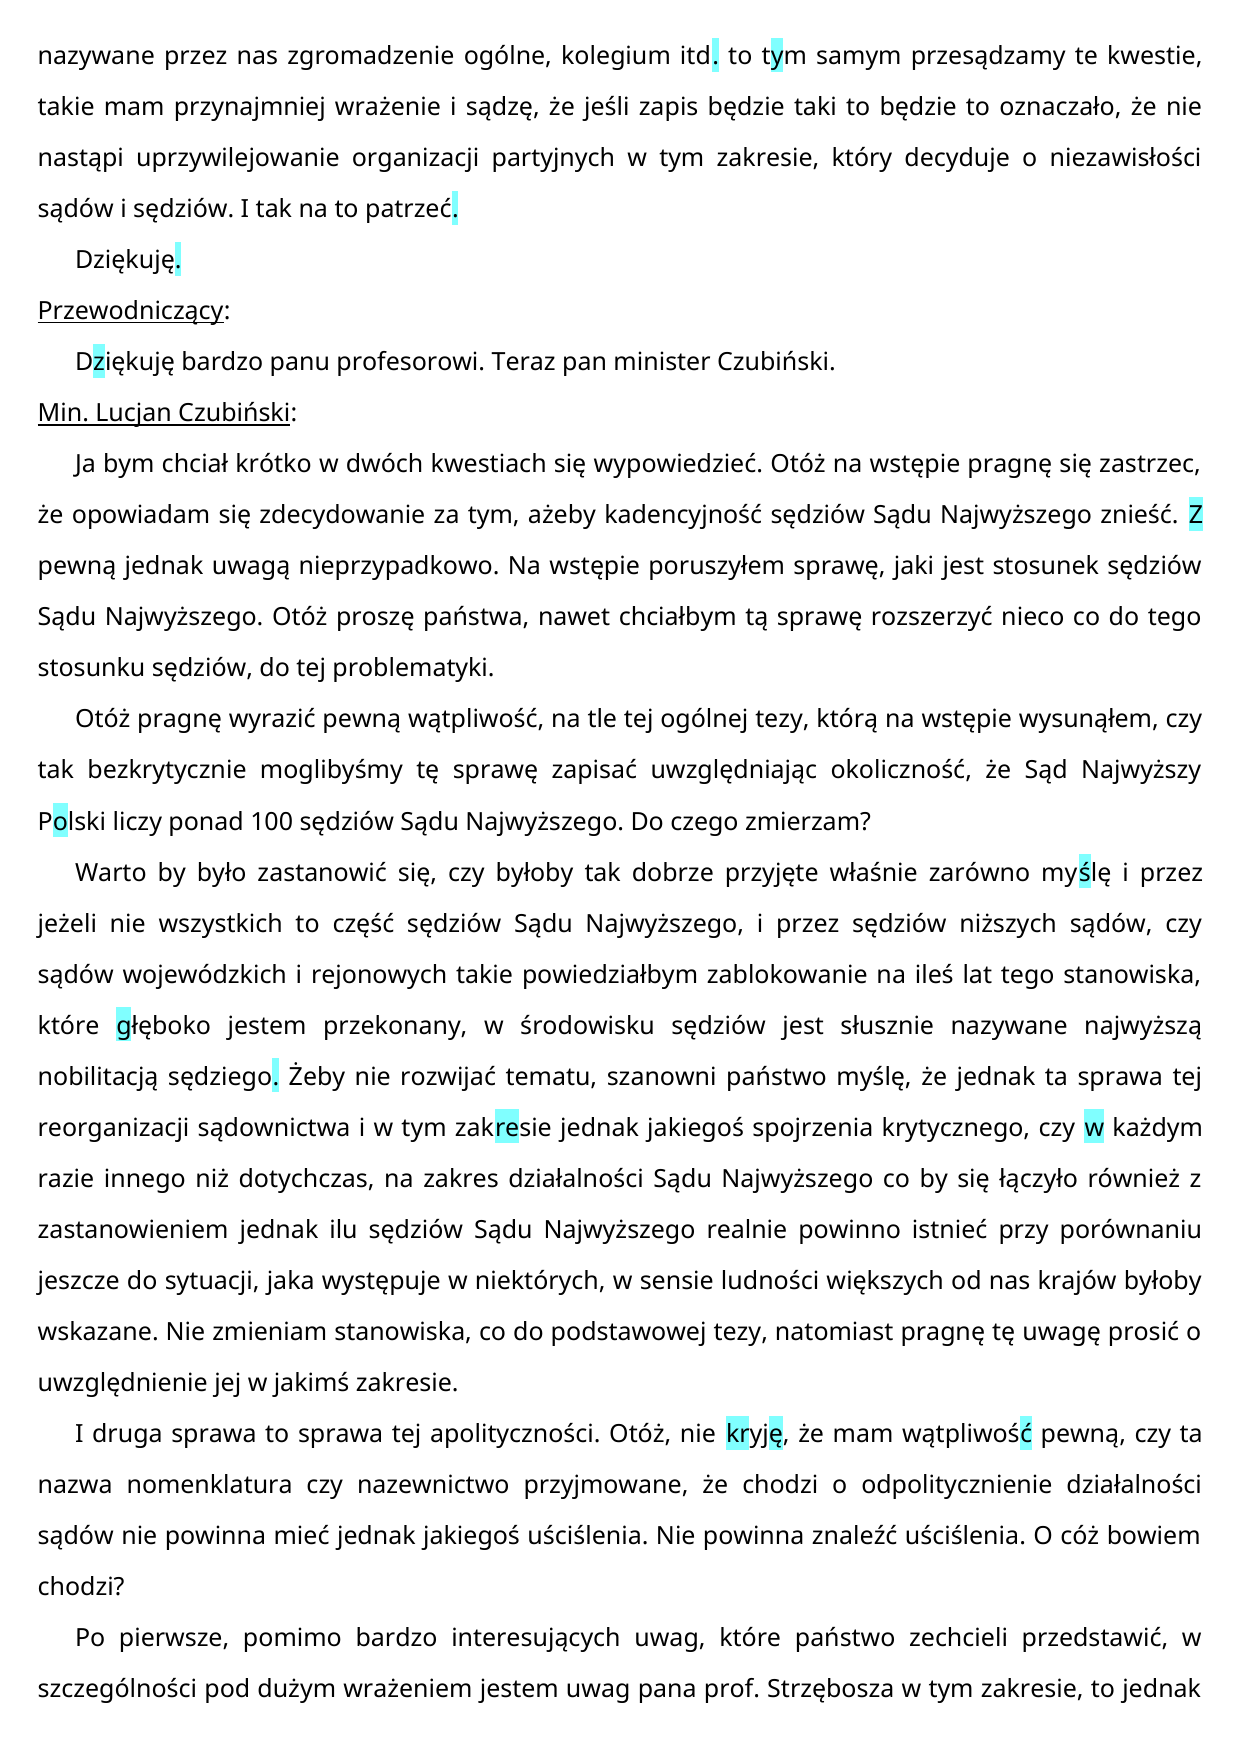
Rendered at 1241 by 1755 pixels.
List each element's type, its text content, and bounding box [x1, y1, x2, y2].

text I druga sprawa to sprawa tej apolityczności. Otóż, nie kryję, że mam wątpliwość pewną, czy ta nazwa nomenklatura czy nazewnictwo przyjmowane, że chodzi o odpolitycznienie działalności sądów nie powinna mieć jednak jakiegoś uściślenia. Nie powinna znaleźć uściślenia. O cóż bowiem chodzi? [37, 1416, 1203, 1603]
text Dziękuję. [37, 242, 1203, 276]
text Warto by było zastanowić się, czy byłoby tak dobrze przyjęte właśnie zarówno myślę i przez jeżeli nie wszystkich to część sędziów Sądu Najwyższego, i przez sędziów niższych sądów, czy sądów wojewódzkich i rejonowych takie powiedziałbym zablokowanie na ileś lat tego stanowiska, które głęboko jestem przekonany, w środowisku sędziów jest słusznie nazywane najwyższą nobilitacją sędziego. Żeby nie rozwijać tematu, szanowni państwo myślę, że jednak ta sprawa tej reorganizacji sądownictwa i w tym zakresie jednak jakiegoś spojrzenia krytycznego, czy w każdym razie innego niż dotychczas, na zakres działalności Sądu Najwyższego co by się łączyło również z zastanowieniem jednak ilu sędziów Sądu Najwyższego realnie powinno istnieć przy porównaniu jeszcze do sytuacji, jaka występuje w niektórych, w sensie ludności większych od nas krajów byłoby wskazane. Nie zmieniam stanowiska, co do podstawowej tezy, natomiast pragnę tę uwagę prosić o uwzględnienie jej w jakimś zakresie. [37, 854, 1203, 1399]
text Dziękuję bardzo panu profesorowi. Teraz pan minister Czubiński. [37, 344, 1203, 378]
text Przewodniczący: [37, 293, 1203, 327]
text Po pierwsze, pomimo bardzo interesujących uwag, które państwo zechcieli przedstawić, w szczególności pod dużym wrażeniem jestem uwag pana prof. Strzębosza w tym zakresie, to jednak [37, 1620, 1203, 1705]
text nazywane przez nas zgromadzenie ogólne, kolegium itd. to tym samym przesądzamy te kwestie, takie mam przynajmniej wrażenie i sądzę, że jeśli zapis będzie taki to będzie to oznaczało, że nie nastąpi uprzywilejowanie organizacji partyjnych w tym zakresie, który decyduje o niezawisłości sądów i sędziów. I tak na to patrzeć. [37, 37, 1203, 225]
text Ja bym chciał krótko w dwóch kwestiach się wypowiedzieć. Otóż na wstępie pragnę się zastrzec, że opowiadam się zdecydowanie za tym, ażeby kadencyjność sędziów Sądu Najwyższego znieść. Z pewną jednak uwagą nieprzypadkowo. Na wstępie poruszyłem sprawę, jaki jest stosunek sędziów Sądu Najwyższego. Otóż proszę państwa, nawet chciałbym tą sprawę rozszerzyć nieco co do tego stosunku sędziów, do tej problematyki. [37, 446, 1203, 684]
text Min. Lucjan Czubiński: [37, 395, 1203, 429]
text Otóż pragnę wyrazić pewną wątpliwość, na tle tej ogólnej tezy, którą na wstępie wysunąłem, czy tak bezkrytycznie moglibyśmy tę sprawę zapisać uwzględniając okoliczność, że Sąd Najwyższy Polski liczy ponad 100 sędziów Sądu Najwyższego. Do czego zmierzam? [37, 701, 1203, 837]
